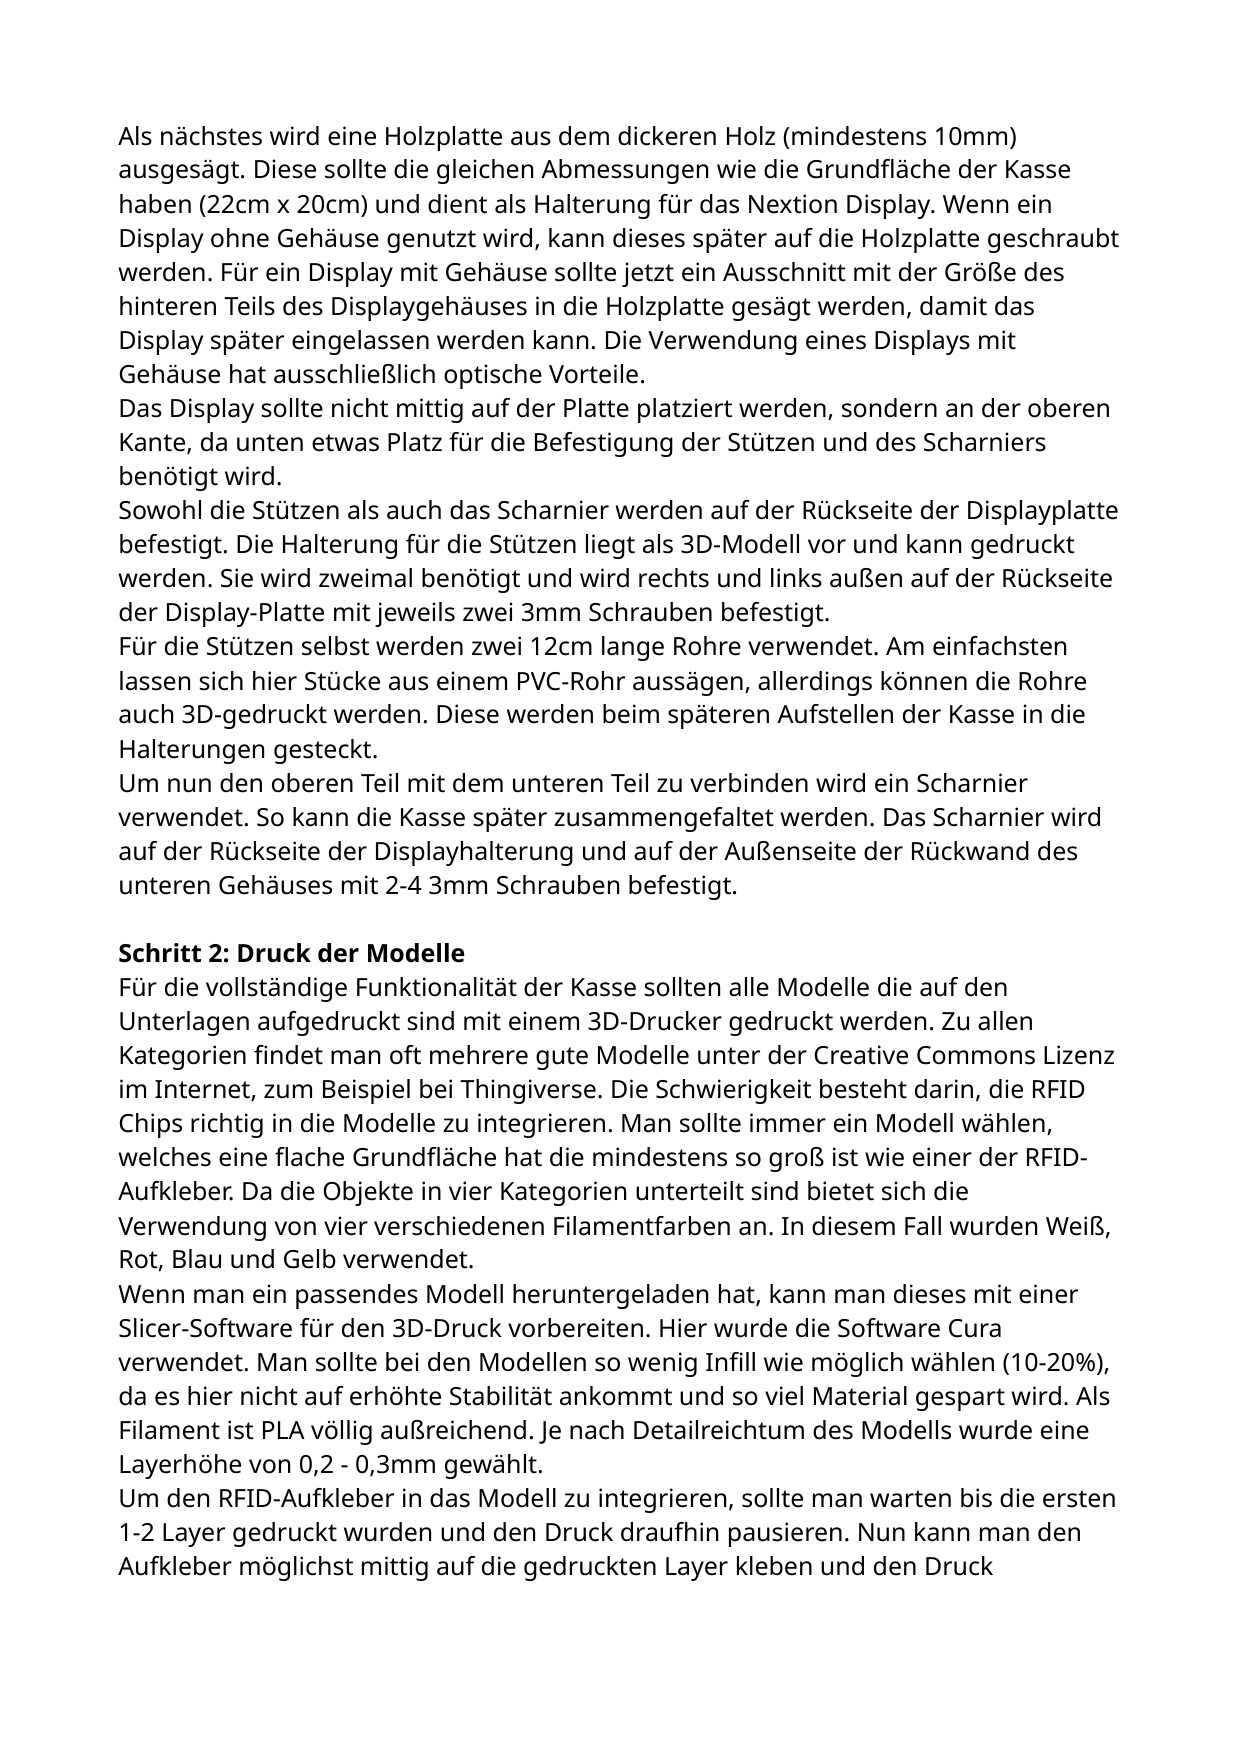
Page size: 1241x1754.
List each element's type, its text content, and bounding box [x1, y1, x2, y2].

text Wenn man ein passendes Modell heruntergeladen hat, kann man dieses mit einer Slicer-Software für den 3D-Druck vorbereiten. Hier wurde die Software Cura verwendet. Man sollte bei den Modellen so wenig Infill wie möglich wählen (10-20%), da es hier nicht auf erhöhte Stabilität ankommt und so viel Material gespart wird. Als Filament ist PLA völlig außreichend. Je nach Detailreichtum des Modells wurde eine Layerhöhe von 0,2 - 0,3mm gewählt. [118, 1276, 1122, 1481]
text Schritt 2: Druck der Modelle [118, 936, 1122, 970]
text Für die vollständige Funktionalität der Kasse sollten alle Modelle die auf den Unterlagen aufgedruckt sind mit einem 3D-Drucker gedruckt werden. Zu allen Kategorien findet man oft mehrere gute Modelle unter der Creative Commons Lizenz im Internet, zum Beispiel bei Thingiverse. Die Schwierigkeit besteht darin, die RFID Chips richtig in die Modelle zu integrieren. Man sollte immer ein Modell wählen, welches eine flache Grundfläche hat die mindestens so groß ist wie einer der RFID-Aufkleber. Da die Objekte in vier Kategorien unterteilt sind bietet sich die Verwendung von vier verschiedenen Filamentfarben an. In diesem Fall wurden Weiß, Rot, Blau und Gelb verwendet. [118, 970, 1122, 1276]
text Um den RFID-Aufkleber in das Modell zu integrieren, sollte man warten bis die ersten 1-2 Layer gedruckt wurden und den Druck draufhin pausieren. Nun kann man den Aufkleber möglichst mittig auf die gedruckten Layer kleben und den Druck [118, 1481, 1122, 1583]
text Sowohl die Stützen als auch das Scharnier werden auf der Rückseite der Displayplatte befestigt. Die Halterung für die Stützen liegt als 3D-Modell vor und kann gedruckt werden. Sie wird zweimal benötigt und wird rechts und links außen auf der Rückseite der Display-Platte mit jeweils zwei 3mm Schrauben befestigt. [118, 493, 1122, 629]
text Für die Stützen selbst werden zwei 12cm lange Rohre verwendet. Am einfachsten lassen sich hier Stücke aus einem PVC-Rohr aussägen, allerdings können die Rohre auch 3D-gedruckt werden. Diese werden beim späteren Aufstellen der Kasse in die Halterungen gesteckt. [118, 629, 1122, 765]
text Das Display sollte nicht mittig auf der Platte platziert werden, sondern an der oberen Kante, da unten etwas Platz für die Befestigung der Stützen und des Scharniers benötigt wird. [118, 391, 1122, 493]
text Als nächstes wird eine Holzplatte aus dem dickeren Holz (mindestens 10mm) ausgesägt. Diese sollte die gleichen Abmessungen wie die Grundfläche der Kasse haben (22cm x 20cm) und dient als Halterung für das Nextion Display. Wenn ein Display ohne Gehäuse genutzt wird, kann dieses später auf die Holzplatte geschraubt werden. Für ein Display mit Gehäuse sollte jetzt ein Ausschnitt mit der Größe des hinteren Teils des Displaygehäuses in die Holzplatte gesägt werden, damit das Display später eingelassen werden kann. Die Verwendung eines Displays mit Gehäuse hat ausschließlich optische Vorteile. [118, 118, 1122, 391]
text Um nun den oberen Teil mit dem unteren Teil zu verbinden wird ein Scharnier verwendet. So kann die Kasse später zusammengefaltet werden. Das Scharnier wird auf der Rückseite der Displayhalterung und auf der Außenseite der Rückwand des unteren Gehäuses mit 2-4 3mm Schrauben befestigt. [118, 765, 1122, 902]
